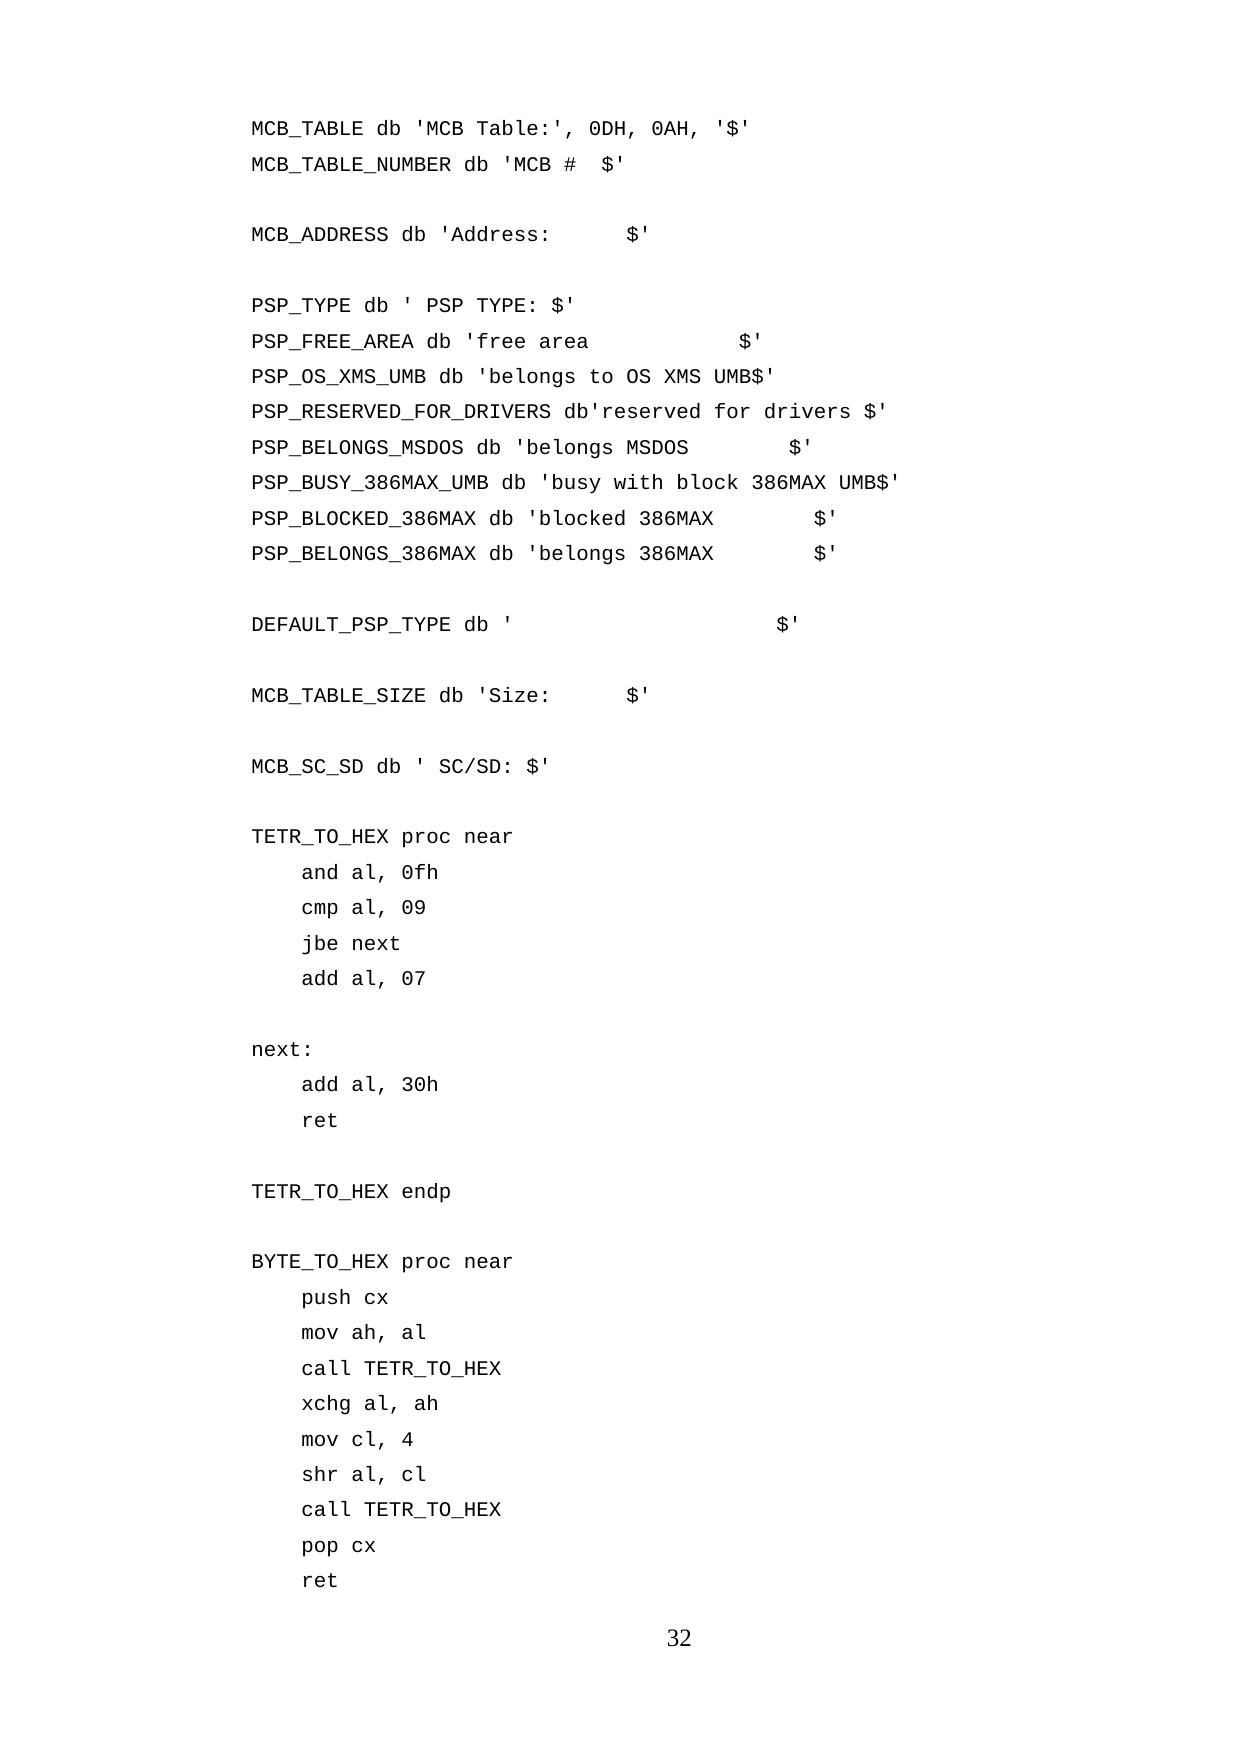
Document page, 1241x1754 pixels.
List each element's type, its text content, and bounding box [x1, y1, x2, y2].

text MCB_ADDRESS db 'Address: $' [177, 224, 1181, 248]
text MCB_TABLE db 'MCB Table:', 0DH, 0AH, '$' [177, 118, 1181, 142]
text xchg al, ah [177, 1393, 1181, 1417]
text mov ah, al [177, 1322, 1181, 1346]
text add al, 07 [177, 968, 1181, 992]
text PSP_BUSY_386MAX_UMB db 'busy with block 386MAX UMB$' [177, 472, 1181, 496]
text mov cl, 4 [177, 1428, 1181, 1452]
text PSP_BELONGS_386MAX db 'belongs 386MAX $' [177, 543, 1181, 567]
text call TETR_TO_HEX [177, 1358, 1181, 1381]
text PSP_BLOCKED_386MAX db 'blocked 386MAX $' [177, 508, 1181, 531]
text cmp al, 09 [177, 897, 1181, 921]
text TETR_TO_HEX proc near [177, 826, 1181, 850]
text ret [177, 1110, 1181, 1133]
text PSP_FREE_AREA db 'free area $' [177, 331, 1181, 354]
text MCB_TABLE_NUMBER db 'MCB # $' [177, 153, 1181, 177]
text TETR_TO_HEX endp [177, 1181, 1181, 1204]
text PSP_TYPE db ' PSP TYPE: $' [177, 295, 1181, 319]
text ret [177, 1570, 1181, 1594]
text pop cx [177, 1535, 1181, 1558]
text DEFAULT_PSP_TYPE db ' $' [177, 614, 1181, 638]
text BYTE_TO_HEX proc near [177, 1251, 1181, 1275]
text PSP_RESERVED_FOR_DRIVERS db'reserved for drivers $' [177, 401, 1181, 425]
text call TETR_TO_HEX [177, 1499, 1181, 1523]
text push cx [177, 1287, 1181, 1311]
text PSP_OS_XMS_UMB db 'belongs to OS XMS UMB$' [177, 366, 1181, 390]
text jbe next [177, 933, 1181, 956]
text and al, 0fh [177, 862, 1181, 886]
text shr al, cl [177, 1464, 1181, 1488]
text MCB_TABLE_SIZE db 'Size: $' [177, 685, 1181, 708]
text PSP_BELONGS_MSDOS db 'belongs MSDOS $' [177, 437, 1181, 461]
text MCB_SC_SD db ' SC/SD: $' [177, 756, 1181, 779]
text next: [177, 1039, 1181, 1063]
text add al, 30h [177, 1074, 1181, 1098]
